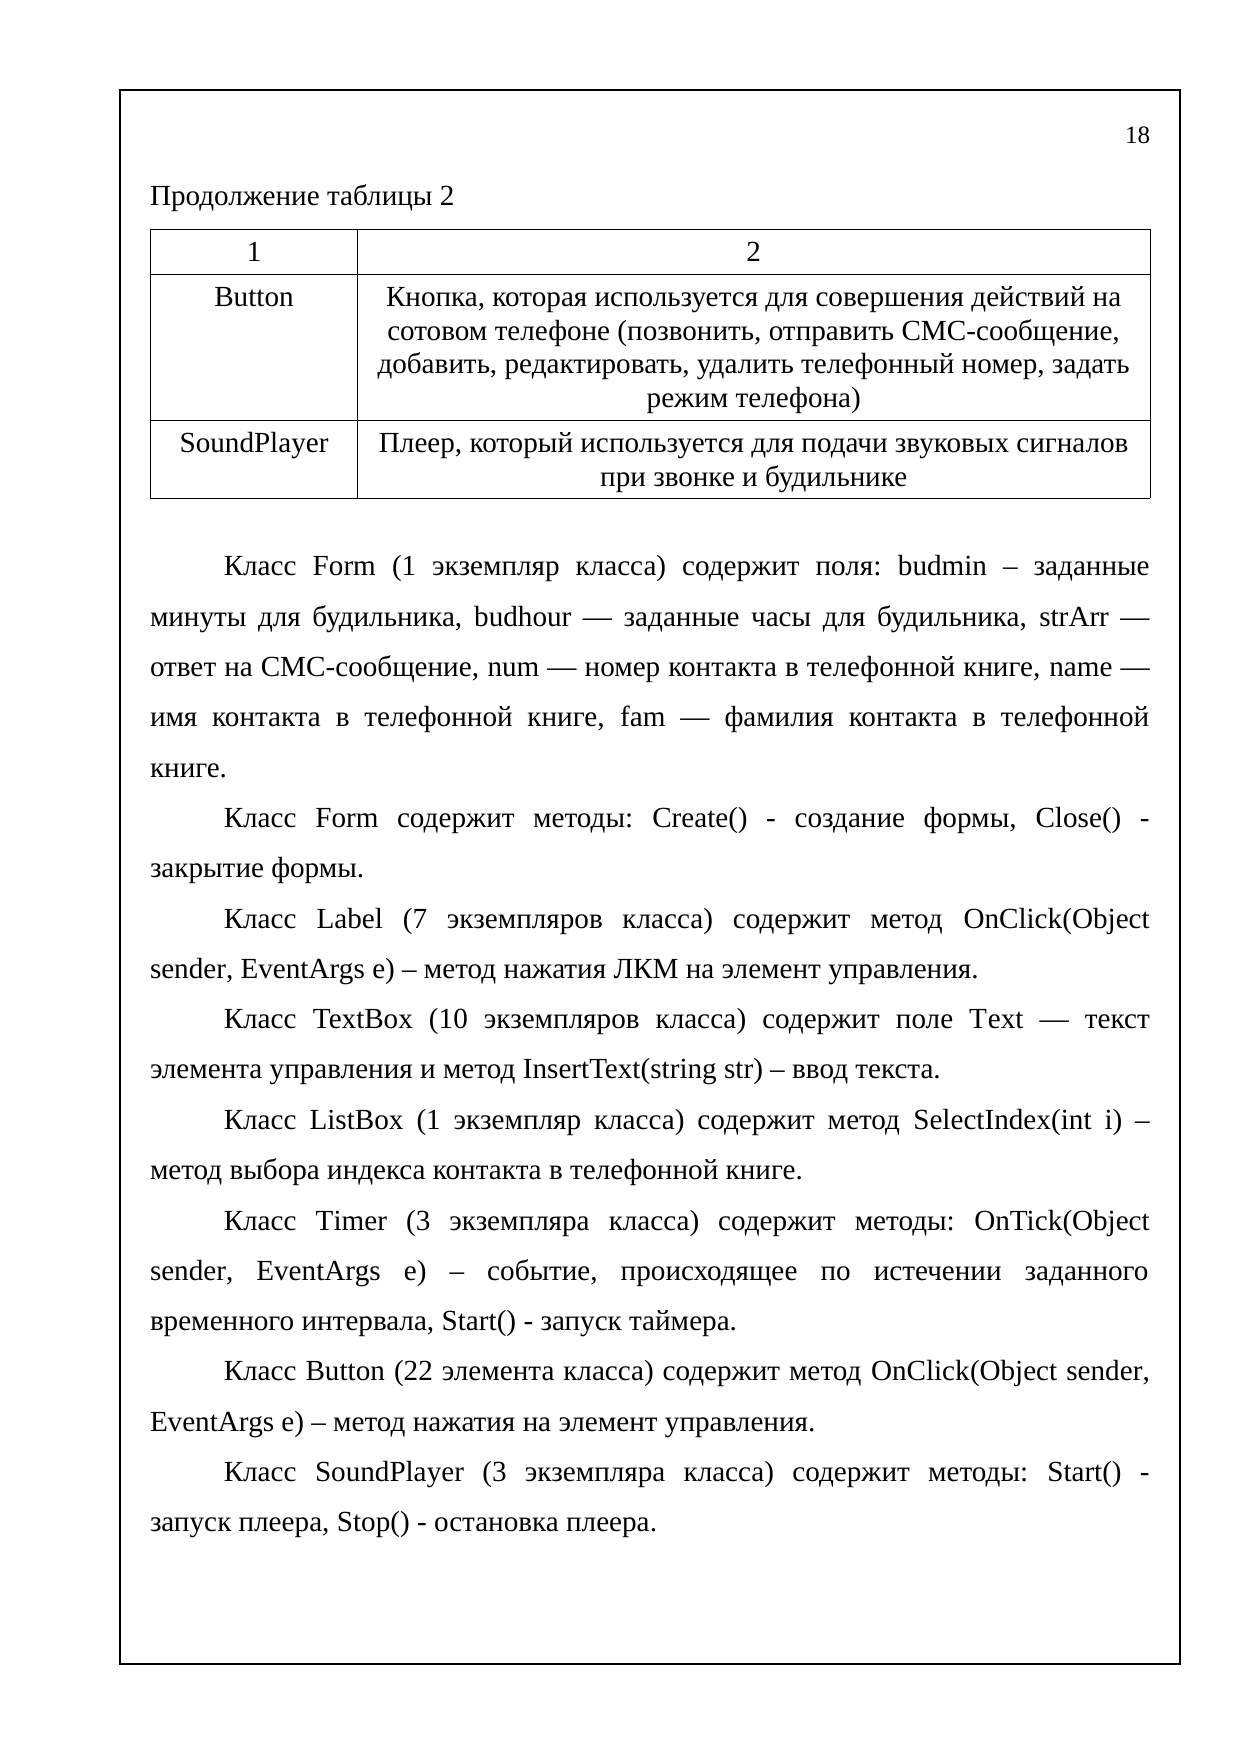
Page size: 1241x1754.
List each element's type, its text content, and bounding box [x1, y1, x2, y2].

table_cell SoundPlayer [151, 421, 357, 498]
text Класс TextBox (10 экземпляров класса) содержит поле Text — текст элемента управления и метод InsertText(string str) – ввод текста. [150, 1001, 1149, 1085]
text Класс SoundPlayer (3 экземпляра класса) содержит методы: Start() - запуск плеера, Stop() - остановка плеера. [150, 1454, 1149, 1538]
text Класс Label (7 экземпляров класса) содержит метод OnClick(Object sender, EventArgs e) – метод нажатия ЛКМ на элемент управления. [150, 901, 1149, 984]
table_cell Плеер, который используется для подачи звуковых сигналов при звонке и будильнике [358, 421, 1150, 498]
text Класс Form содержит методы: Create() - создание формы, Close() - закрытие формы. [150, 800, 1149, 884]
text Продолжение таблицы 2 [150, 178, 1149, 212]
text Класс Button (22 элемента класса) содержит метод OnClick(Object sender, EventArgs e) – метод нажатия на элемент управления. [150, 1353, 1149, 1437]
text Класс ListBox (1 экземпляр класса) содержит метод SelectIndex(int i) – метод выбора индекса контакта в телефонной книге. [150, 1102, 1149, 1186]
text Класс Form (1 экземпляр класса) содержит поля: budmin – заданные минуты для будильника, budhour — заданные часы для будильника, strArr — ответ на СМС-сообщение, num — номер контакта в телефонной книге, name — имя контакта в телефонной книге, fam — фамилия контакта в телефонной книге. [150, 548, 1149, 783]
table_header 2 [358, 230, 1150, 274]
table_cell Кнопка, которая используется для совершения действий на сотовом телефоне (позвонить, отправить СМС-сообщение, добавить, редактировать, удалить телефонный номер, задать режим телефона) [358, 275, 1150, 419]
text Класс Timer (3 экземпляра класса) содержит методы: OnTick(Object sender, EventArgs e) – событие, происходящее по истечении заданного временного интервала, Start() - запуск таймера. [150, 1203, 1149, 1337]
table_cell Button [151, 275, 357, 419]
table_header 1 [151, 230, 357, 274]
